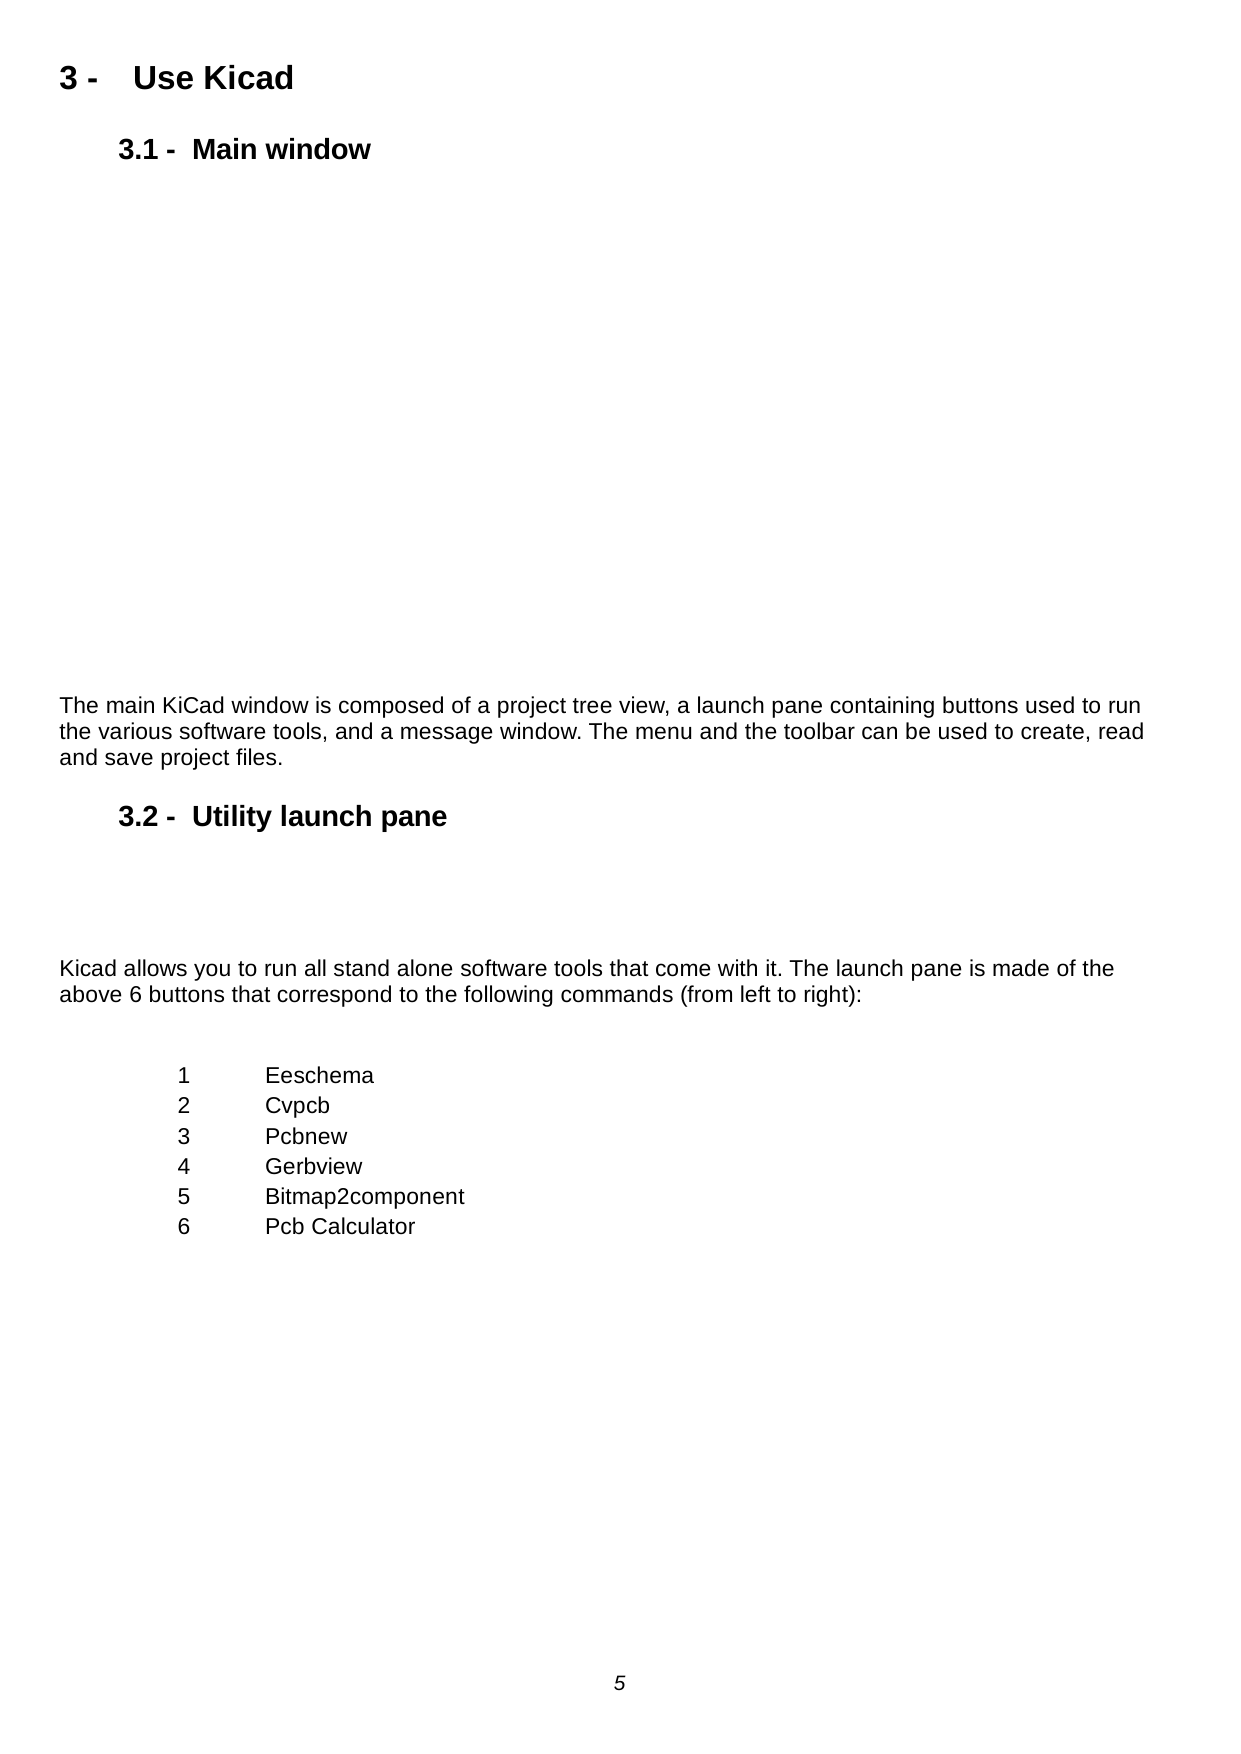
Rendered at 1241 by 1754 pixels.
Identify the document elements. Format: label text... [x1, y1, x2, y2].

subtitle Utility launch pane [118, 800, 1181, 833]
table_cell Pcbnew [252, 1119, 771, 1149]
subtitle Main window [118, 133, 1181, 166]
table_cell Cvpcb [252, 1089, 771, 1119]
table_cell 6 [165, 1210, 252, 1240]
table_header 1 [165, 1059, 252, 1089]
text Kicad allows you to run all stand alone software tools that come with it. The launch pane is made of the above 6 buttons that correspond to the following commands (from left to right): [59, 955, 1181, 1007]
table_cell Pcb Calculator [252, 1210, 771, 1240]
text The main KiCad window is composed of a project tree view, a launch pane containing buttons used to run the various software tools, and a message window. The menu and the toolbar can be used to create, read and save project files. [59, 692, 1181, 770]
table_header Eeschema [252, 1059, 771, 1089]
table_cell 3 [165, 1119, 252, 1149]
table_cell 2 [165, 1089, 252, 1119]
subtitle Use Kicad [59, 59, 1181, 97]
table_cell Gerbview [252, 1149, 771, 1179]
table_cell Bitmap2component [252, 1179, 771, 1209]
table_cell 5 [165, 1179, 252, 1209]
table_cell 4 [165, 1149, 252, 1179]
